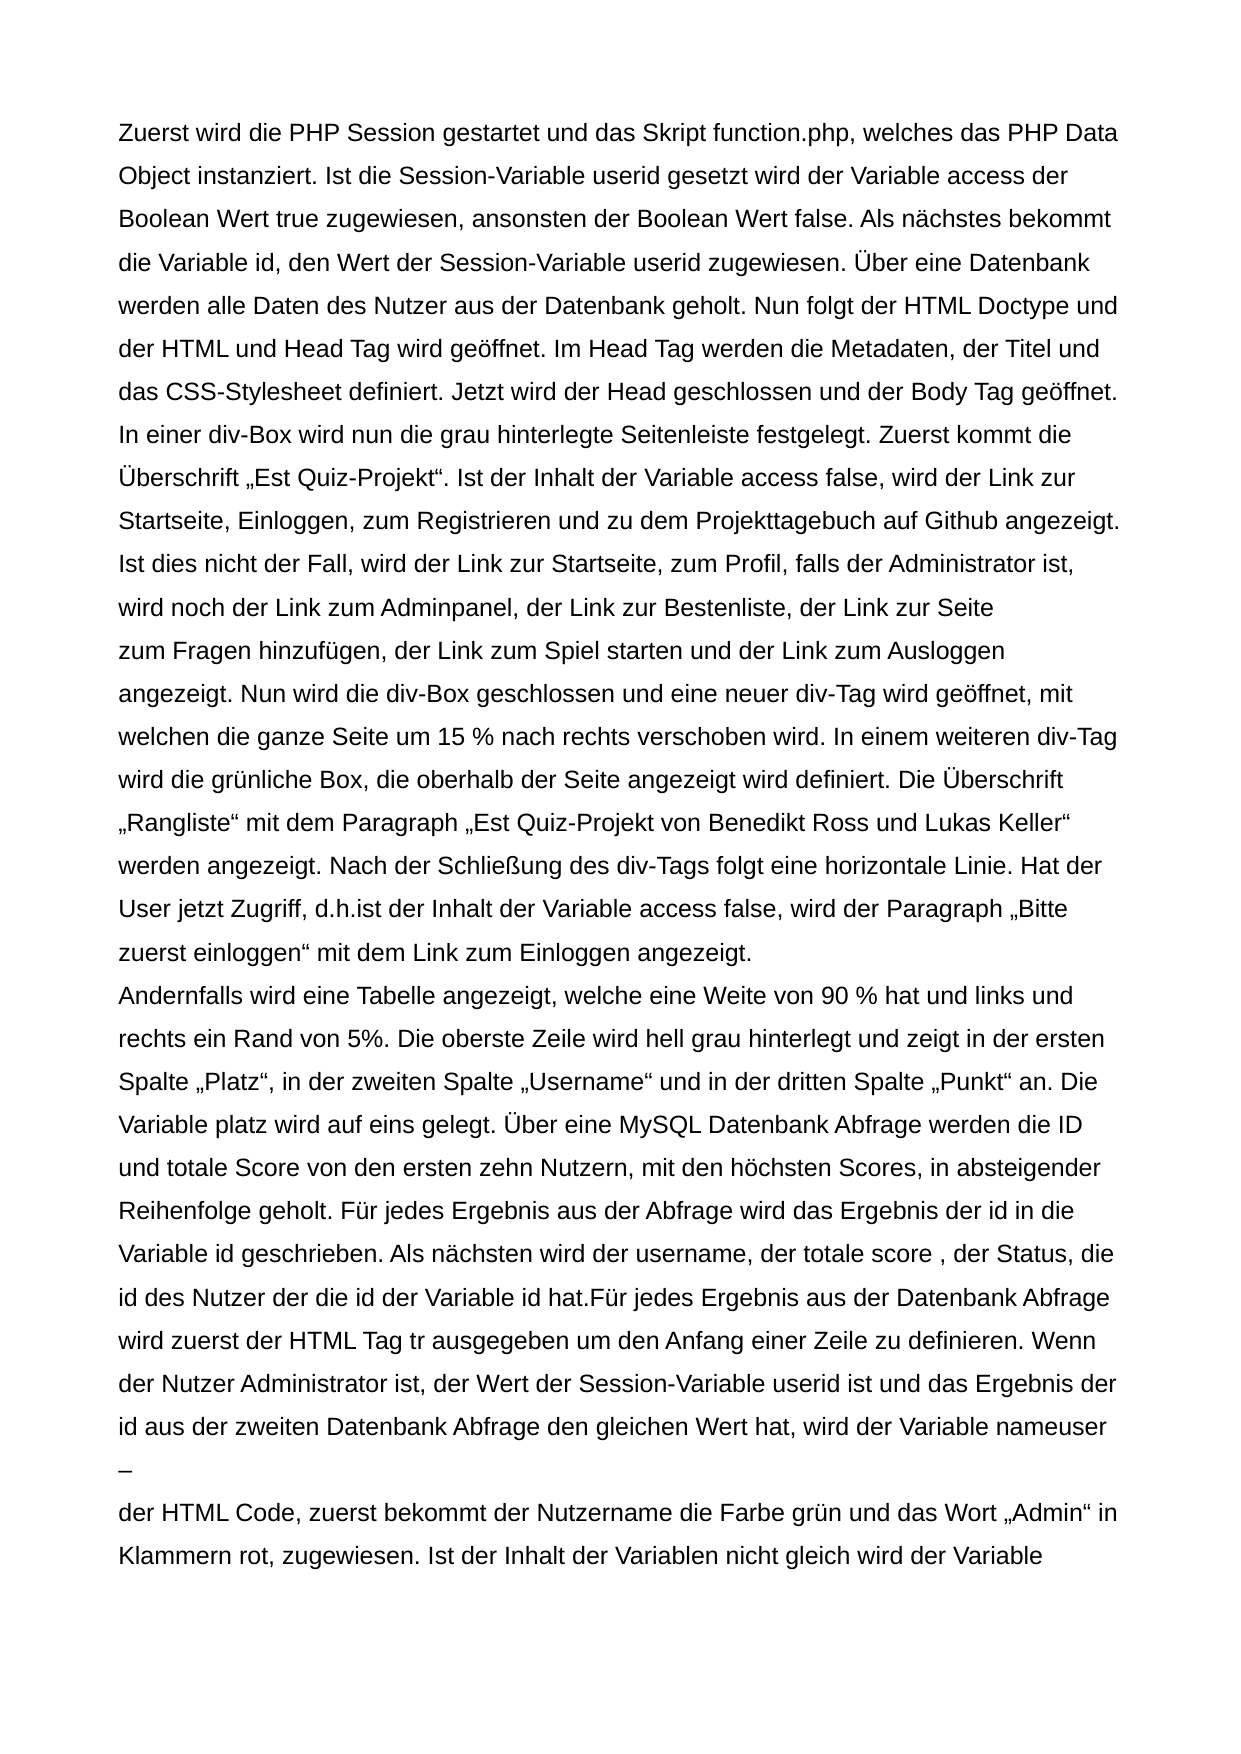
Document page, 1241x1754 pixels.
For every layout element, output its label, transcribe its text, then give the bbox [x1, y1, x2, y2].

text zum Fragen hinzufügen, der Link zum Spiel starten und der Link zum Ausloggen angezeigt. Nun wird die div-Box geschlossen und eine neuer div-Tag wird geöffnet, mit welchen die ganze Seite um 15 % nach rechts verschoben wird. In einem weiteren div-Tag wird die grünliche Box, die oberhalb der Seite angezeigt wird definiert. Die Überschrift „Rangliste“ mit dem Paragraph „Est Quiz-Projekt von Benedikt Ross und Lukas Keller“ werden angezeigt. Nach der Schließung des div-Tags folgt eine horizontale Linie. Hat der User jetzt Zugriff, d.h.ist der Inhalt der Variable access false, wird der Paragraph „Bitte zuerst einloggen“ mit dem Link zum Einloggen angezeigt. [118, 636, 1122, 966]
text der HTML Code, zuerst bekommt der Nutzername die Farbe grün und das Wort „Admin“ in Klammern rot, zugewiesen. Ist der Inhalt der Variablen nicht gleich wird der Variable [118, 1498, 1122, 1570]
text – [118, 1455, 1122, 1484]
text Andernfalls wird eine Tabelle angezeigt, welche eine Weite von 90 % hat und links und rechts ein Rand von 5%. Die oberste Zeile wird hell grau hinterlegt und zeigt in der ersten Spalte „Platz“, in der zweiten Spalte „Username“ und in der dritten Spalte „Punkt“ an. Die Variable platz wird auf eins gelegt. Über eine MySQL Datenbank Abfrage werden die ID und totale Score von den ersten zehn Nutzern, mit den höchsten Scores, in absteigender Reihenfolge geholt. Für jedes Ergebnis aus der Abfrage wird das Ergebnis der id in die Variable id geschrieben. Als nächsten wird der username, der totale score , der Status, die id des Nutzer der die id der Variable id hat.Für jedes Ergebnis aus der Datenbank Abfrage wird zuerst der HTML Tag tr ausgegeben um den Anfang einer Zeile zu definieren. Wenn der Nutzer Administrator ist, der Wert der Session-Variable userid ist und das Ergebnis der id aus der zweiten Datenbank Abfrage den gleichen Wert hat, wird der Variable nameuser [118, 981, 1122, 1441]
text Zuerst wird die PHP Session gestartet und das Skript function.php, welches das PHP Data Object instanziert. Ist die Session-Variable userid gesetzt wird der Variable access der Boolean Wert true zugewiesen, ansonsten der Boolean Wert false. Als nächstes bekommt die Variable id, den Wert der Session-Variable userid zugewiesen. Über eine Datenbank werden alle Daten des Nutzer aus der Datenbank geholt. Nun folgt der HTML Doctype und der HTML und Head Tag wird geöffnet. Im Head Tag werden die Metadaten, der Titel und das CSS-Stylesheet definiert. Jetzt wird der Head geschlossen und der Body Tag geöffnet. In einer div-Box wird nun die grau hinterlegte Seitenleiste festgelegt. Zuerst kommt die Überschrift „Est Quiz-Projekt“. Ist der Inhalt der Variable access false, wird der Link zur Startseite, Einloggen, zum Registrieren und zu dem Projekttagebuch auf Github angezeigt. Ist dies nicht der Fall, wird der Link zur Startseite, zum Profil, falls der Administrator ist, wird noch der Link zum Adminpanel, der Link zur Bestenliste, der Link zur Seite [118, 118, 1122, 621]
